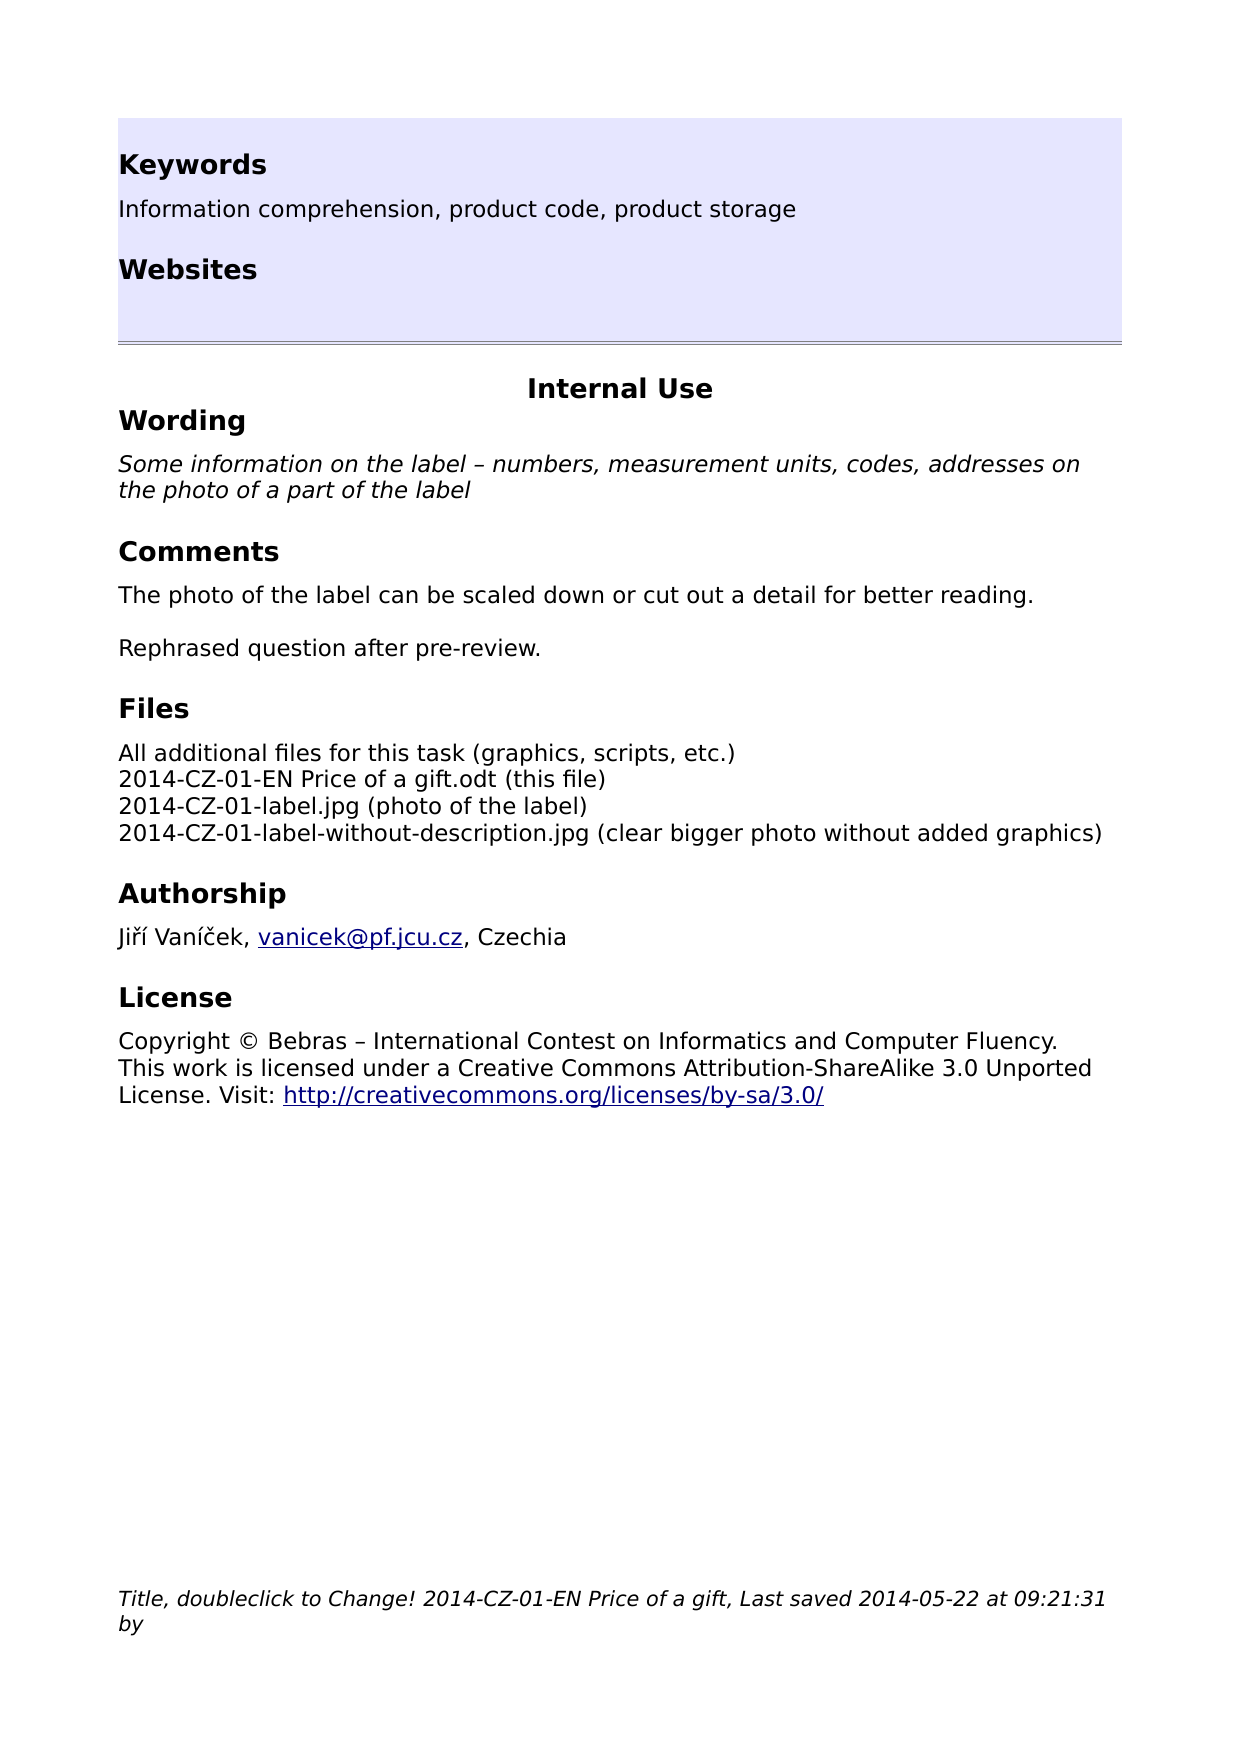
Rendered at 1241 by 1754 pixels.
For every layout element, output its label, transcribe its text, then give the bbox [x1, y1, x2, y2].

subtitle Files [118, 693, 1122, 725]
subtitle Internal Use [118, 373, 1122, 405]
subtitle Wording [118, 405, 1122, 436]
text 2014-CZ-01-label-without-description.jpg (clear bigger photo without added graphics) [118, 820, 1122, 846]
subtitle Comments [118, 536, 1122, 567]
text Rephrased question after pre-review. [118, 635, 1122, 662]
text Jiří Vaníček, vanicek@pf.jcu.cz, Czechia [118, 924, 1122, 951]
subtitle License [118, 982, 1122, 1014]
text Information comprehension, product code, product storage [118, 196, 1122, 222]
text Some information on the label – numbers, measurement units, codes, addresses on the photo of a part of the label [118, 451, 1122, 504]
text All additional files for this task (graphics, scripts, etc.) [118, 740, 1122, 766]
text The photo of the label can be scaled down or cut out a detail for better reading. [118, 582, 1122, 609]
text Copyright © Bebras – International Contest on Informatics and Computer Fluency. [118, 1028, 1122, 1055]
text 2014-CZ-01-label.jpg (photo of the label) [118, 793, 1122, 820]
subtitle Keywords [118, 150, 1122, 181]
text 2014-CZ-01-EN Price of a gift.odt (this file) [118, 766, 1122, 793]
subtitle Authorship [118, 878, 1122, 909]
text This work is licensed under a Creative Commons Attribution-ShareAlike 3.0 Unported License. Visit: http://creativecommons.org/licenses/by-sa/3.0/ [118, 1055, 1122, 1108]
subtitle Websites [118, 254, 1122, 286]
